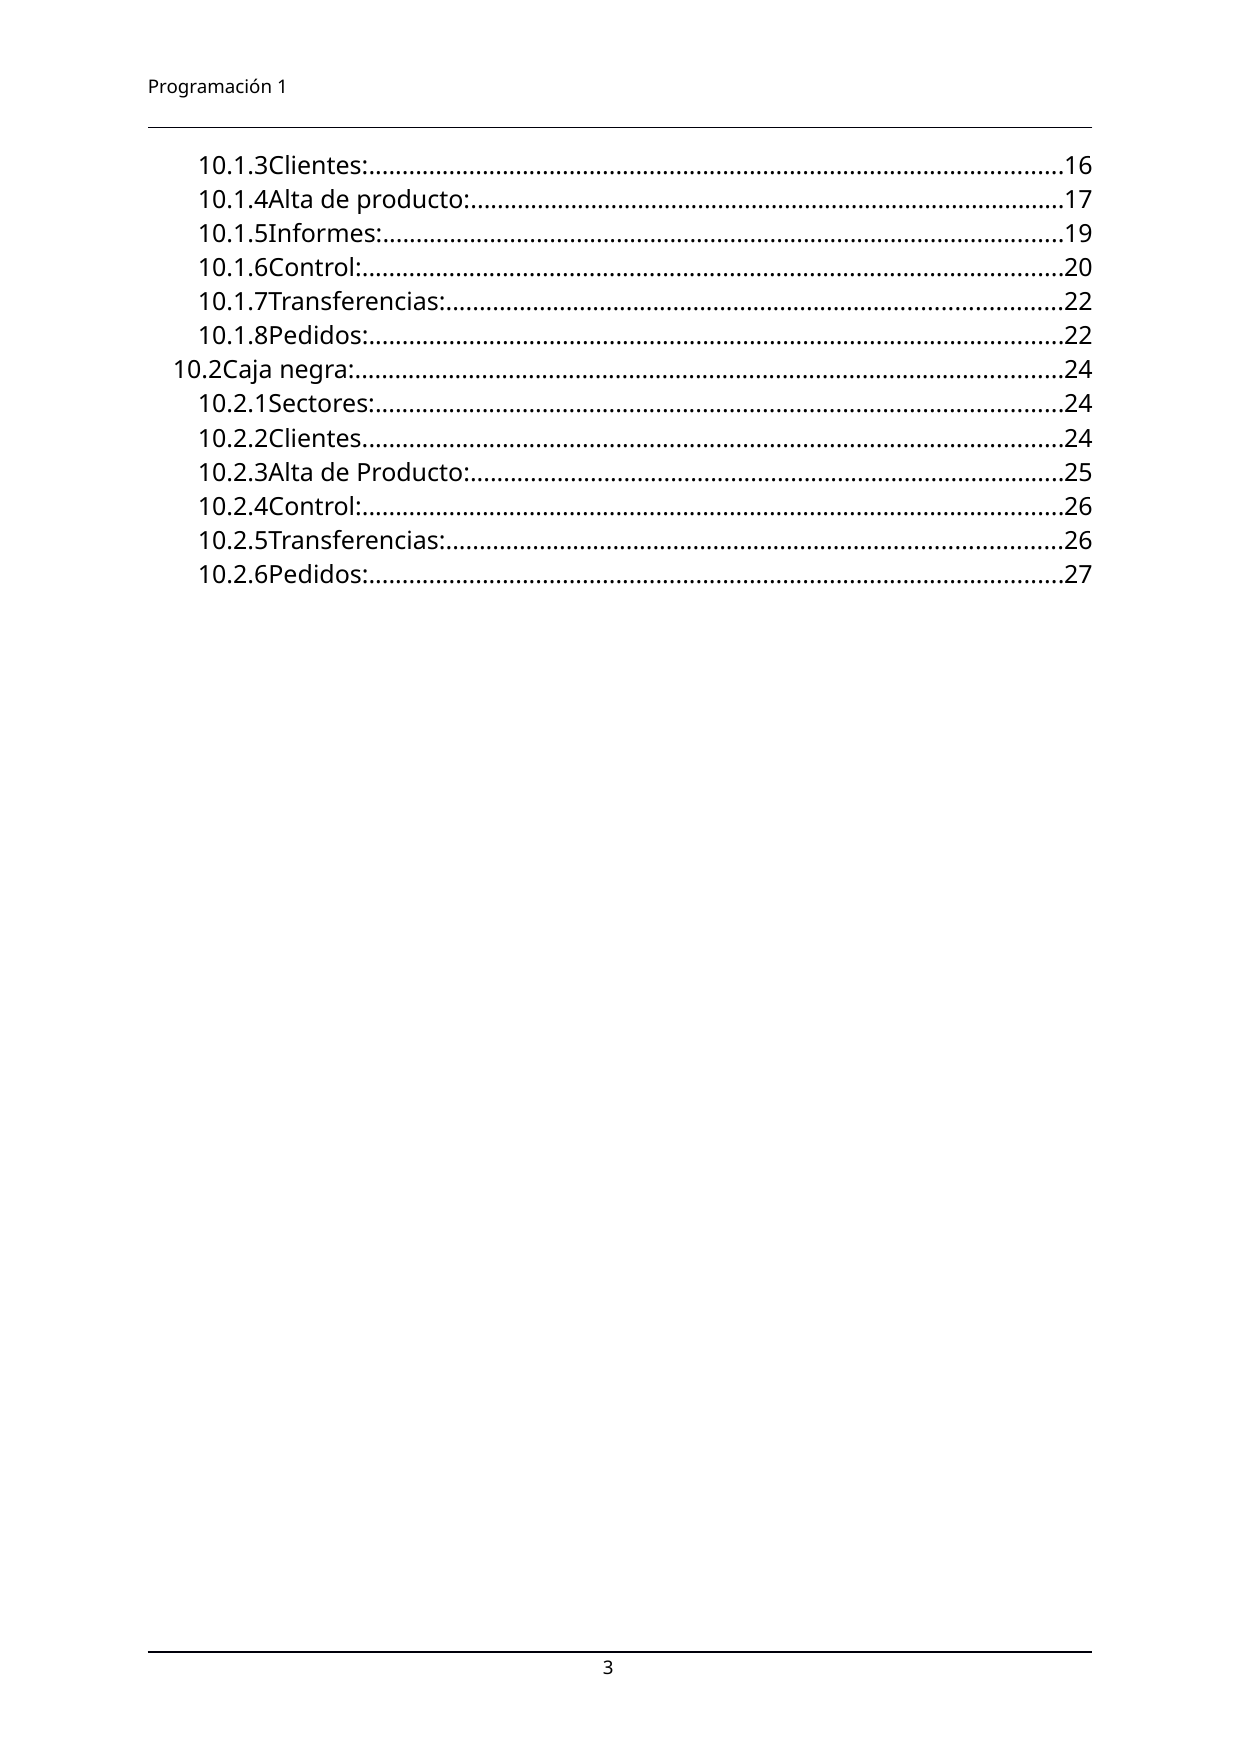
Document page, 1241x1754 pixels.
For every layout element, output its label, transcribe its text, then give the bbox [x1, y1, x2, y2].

text 10.2Caja negra: 24 [173, 352, 1092, 386]
text 10.2.5Transferencias: 26 [198, 522, 1092, 556]
text 10.2.3Alta de Producto: 25 [198, 454, 1092, 488]
text 10.1.7Transferencias: 22 [198, 284, 1092, 318]
text 10.2.2Clientes. 24 [198, 420, 1092, 454]
text 10.1.3Clientes: 16 [198, 148, 1092, 182]
text 10.2.4Control: 26 [198, 488, 1092, 522]
text 10.1.4Alta de producto: 17 [198, 182, 1092, 216]
text 10.2.6Pedidos: 27 [198, 556, 1092, 591]
text 10.2.1Sectores: 24 [198, 386, 1092, 420]
text 10.1.8Pedidos: 22 [198, 318, 1092, 352]
text 10.1.5Informes: 19 [198, 216, 1092, 250]
text 10.1.6Control: 20 [198, 250, 1092, 284]
